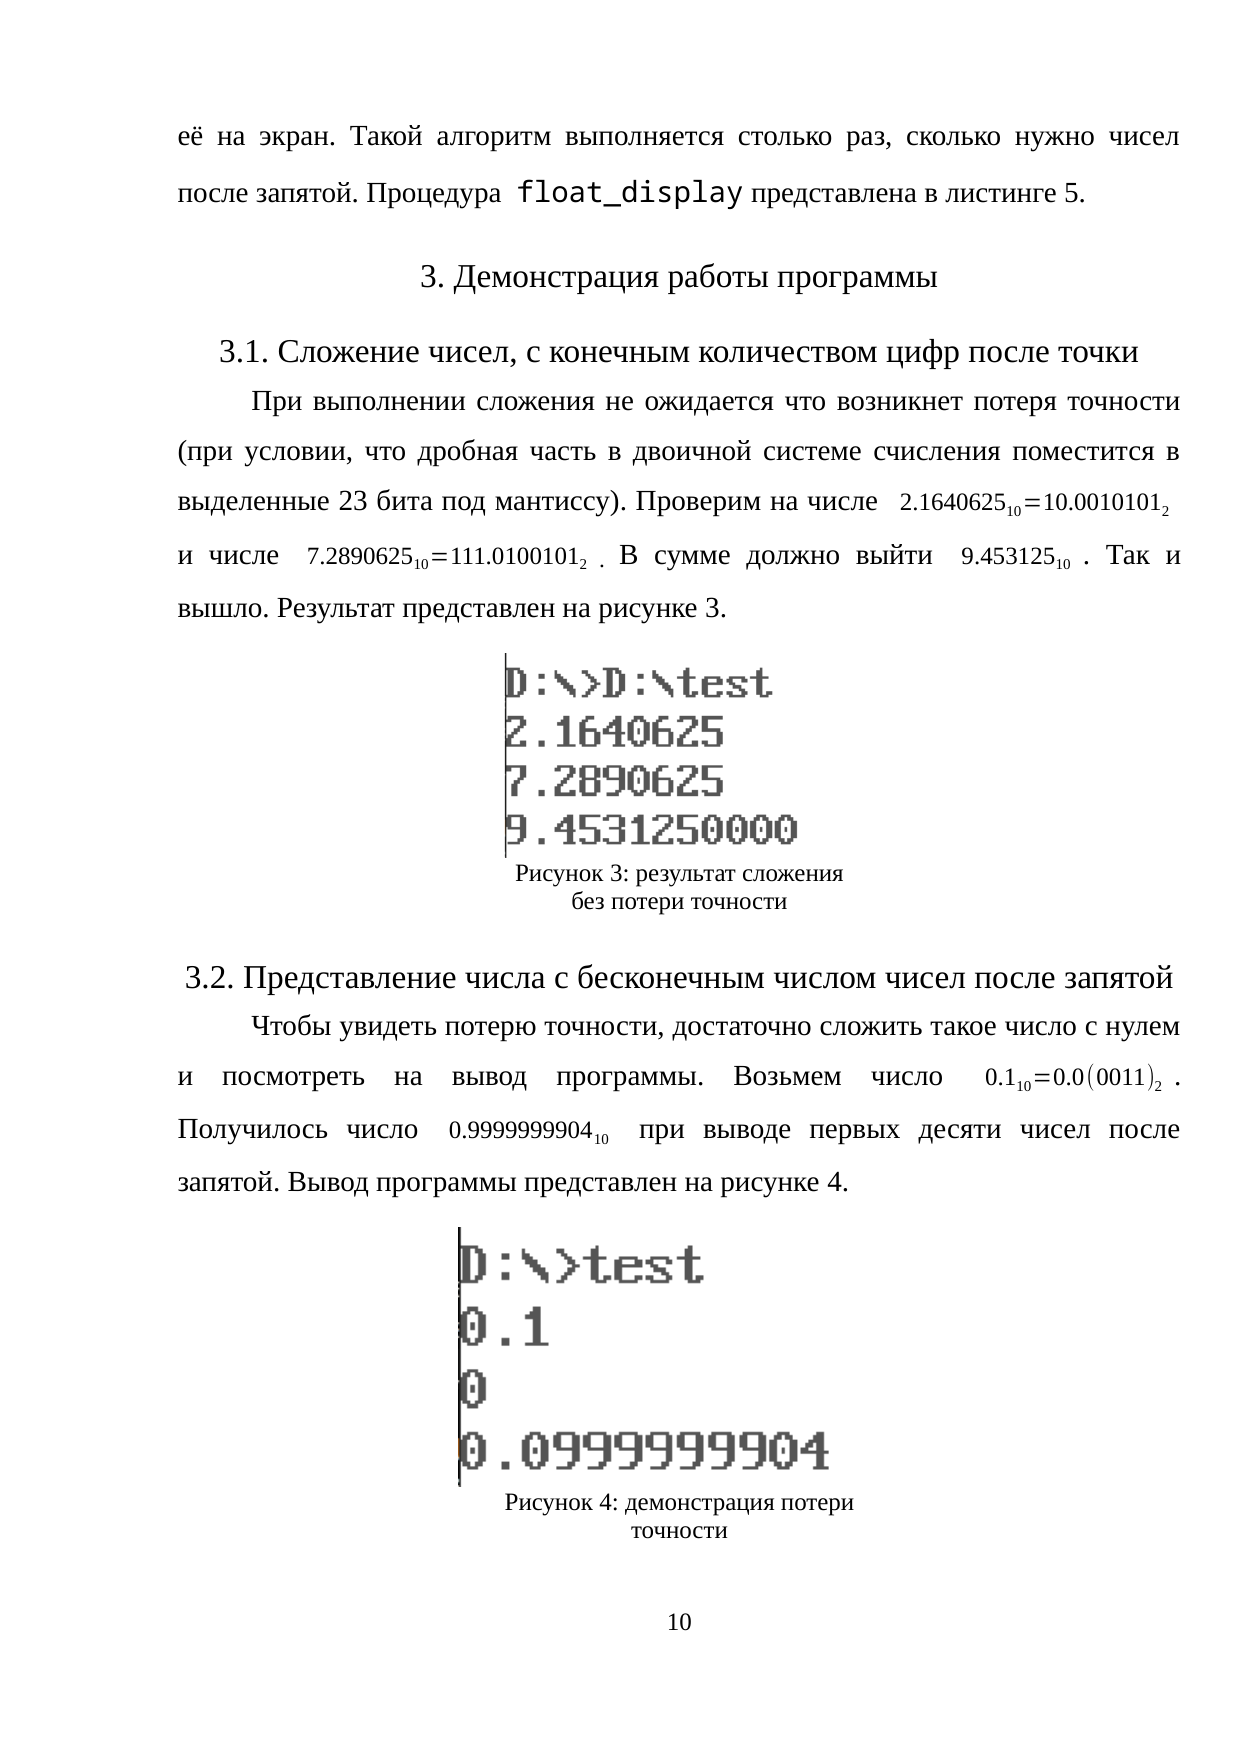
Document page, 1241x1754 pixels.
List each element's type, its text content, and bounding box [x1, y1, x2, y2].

picture [504, 653, 854, 858]
text Рисунок 4: демонстрация потери точности [458, 1487, 900, 1544]
subtitle Сложение чисел, с конечным количеством цифр после точки [177, 332, 1181, 370]
subtitle Представление числа с бесконечным числом чисел после запятой [177, 957, 1181, 995]
text При выполнении сложения не ожидается что возникнет потеря точности (при условии, что дробная часть в двоичной системе счисления поместится в выделенные 23 бита под мантиссу). Проверим на числе и числе . В сумме должно выйти . Так и вышло. Результат представлен на рисунке 3. [177, 383, 1181, 624]
text Чтобы увидеть потерю точности, достаточно сложить такое число с нулем и посмотреть на вывод программы. Возьмем число . Получилось число при выводе первых десяти чисел после запятой. Вывод программы представлен на рисунке 4. [177, 1008, 1181, 1198]
text её на экран. Такой алгоритм выполняется столько раз, сколько нужно чисел после запятой. Процедура float_display представлена в листинге 5. [177, 118, 1181, 211]
subtitle Демонстрация работы программы [177, 256, 1181, 294]
text Рисунок 3: результат сложения без потери точности [505, 858, 853, 915]
picture [458, 1227, 901, 1487]
